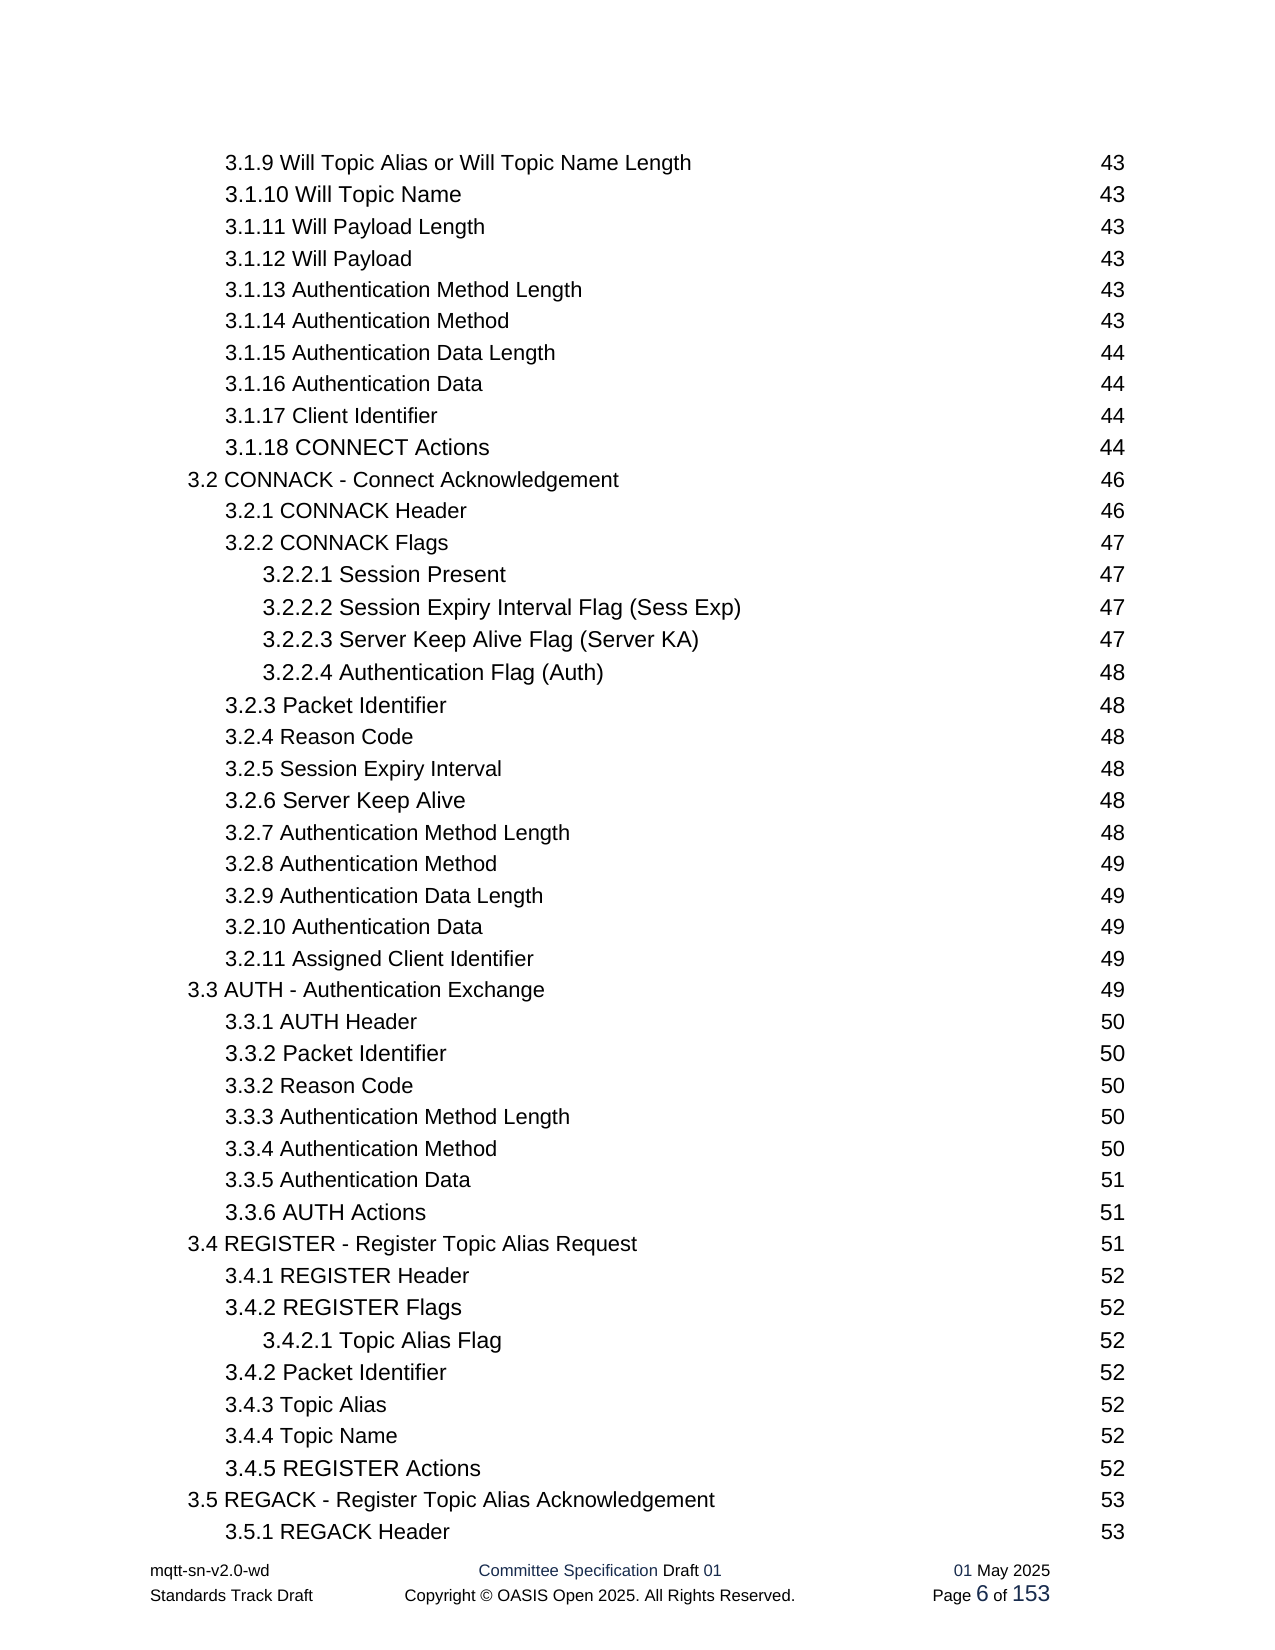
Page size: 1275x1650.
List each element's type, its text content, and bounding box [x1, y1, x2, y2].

text 3.4.2 REGISTER Flags 52 [225, 1294, 1125, 1320]
text 3.5.1 REGACK Header 53 [225, 1519, 1125, 1544]
text 3.2.2 CONNACK Flags 47 [225, 530, 1125, 555]
text 3.1.10 Will Topic Name 43 [225, 181, 1125, 208]
text 3.3.3 Authentication Method Length 50 [225, 1104, 1125, 1129]
text 3.2.5 Session Expiry Interval 48 [225, 756, 1125, 781]
text 3.1.11 Will Payload Length 43 [225, 214, 1125, 239]
text 3.4.5 REGISTER Actions 52 [225, 1455, 1125, 1481]
text 3.3.1 AUTH Header 50 [225, 1008, 1125, 1034]
text 3.1.17 Client Identifier 44 [225, 403, 1125, 428]
text 3.1.18 CONNECT Actions 44 [225, 434, 1125, 461]
text 3.2 CONNACK - Connect Acknowledgement 46 [187, 467, 1125, 492]
text 3.2.2.1 Session Present 47 [262, 561, 1125, 588]
text 3.2.2.2 Session Expiry Interval Flag (Sess Exp) 47 [262, 594, 1125, 620]
text 3.3.2 Packet Identifier 50 [225, 1040, 1125, 1066]
text 3.2.6 Server Keep Alive 48 [225, 787, 1125, 813]
text 3.2.4 Reason Code 48 [225, 724, 1125, 749]
text 3.1.14 Authentication Method 43 [225, 308, 1125, 334]
text 3.2.8 Authentication Method 49 [225, 851, 1125, 876]
text 3.4 REGISTER - Register Topic Alias Request 51 [187, 1231, 1125, 1256]
text 3.2.3 Packet Identifier 48 [225, 692, 1125, 718]
text 3.4.3 Topic Alias 52 [225, 1392, 1125, 1417]
text 3.4.2.1 Topic Alias Flag 52 [262, 1327, 1125, 1353]
text 3.3 AUTH - Authentication Exchange 49 [187, 977, 1125, 1002]
text 3.2.2.3 Server Keep Alive Flag (Server KA) 47 [262, 626, 1125, 653]
text 3.2.9 Authentication Data Length 49 [225, 883, 1125, 908]
text 3.1.9 Will Topic Alias or Will Topic Name Length 43 [225, 150, 1125, 175]
text 3.2.2.4 Authentication Flag (Auth) 48 [262, 659, 1125, 685]
text 3.4.2 Packet Identifier 52 [225, 1359, 1125, 1386]
text 3.1.13 Authentication Method Length 43 [225, 277, 1125, 302]
text 3.2.7 Authentication Method Length 48 [225, 820, 1125, 845]
text 3.3.6 AUTH Actions 51 [225, 1198, 1125, 1225]
text 3.4.4 Topic Name 52 [225, 1423, 1125, 1448]
text 3.4.1 REGISTER Header 52 [225, 1262, 1125, 1288]
text 3.3.5 Authentication Data 51 [225, 1167, 1125, 1192]
text 3.1.15 Authentication Data Length 44 [225, 340, 1125, 365]
text 3.3.2 Reason Code 50 [225, 1073, 1125, 1098]
text 3.2.11 Assigned Client Identifier 49 [225, 946, 1125, 971]
text 3.3.4 Authentication Method 50 [225, 1136, 1125, 1161]
text 3.1.12 Will Payload 43 [225, 246, 1125, 271]
text 3.5 REGACK - Register Topic Alias Acknowledgement 53 [187, 1487, 1125, 1512]
text 3.1.16 Authentication Data 44 [225, 371, 1125, 397]
text 3.2.1 CONNACK Header 46 [225, 498, 1125, 523]
text 3.2.10 Authentication Data 49 [225, 914, 1125, 939]
